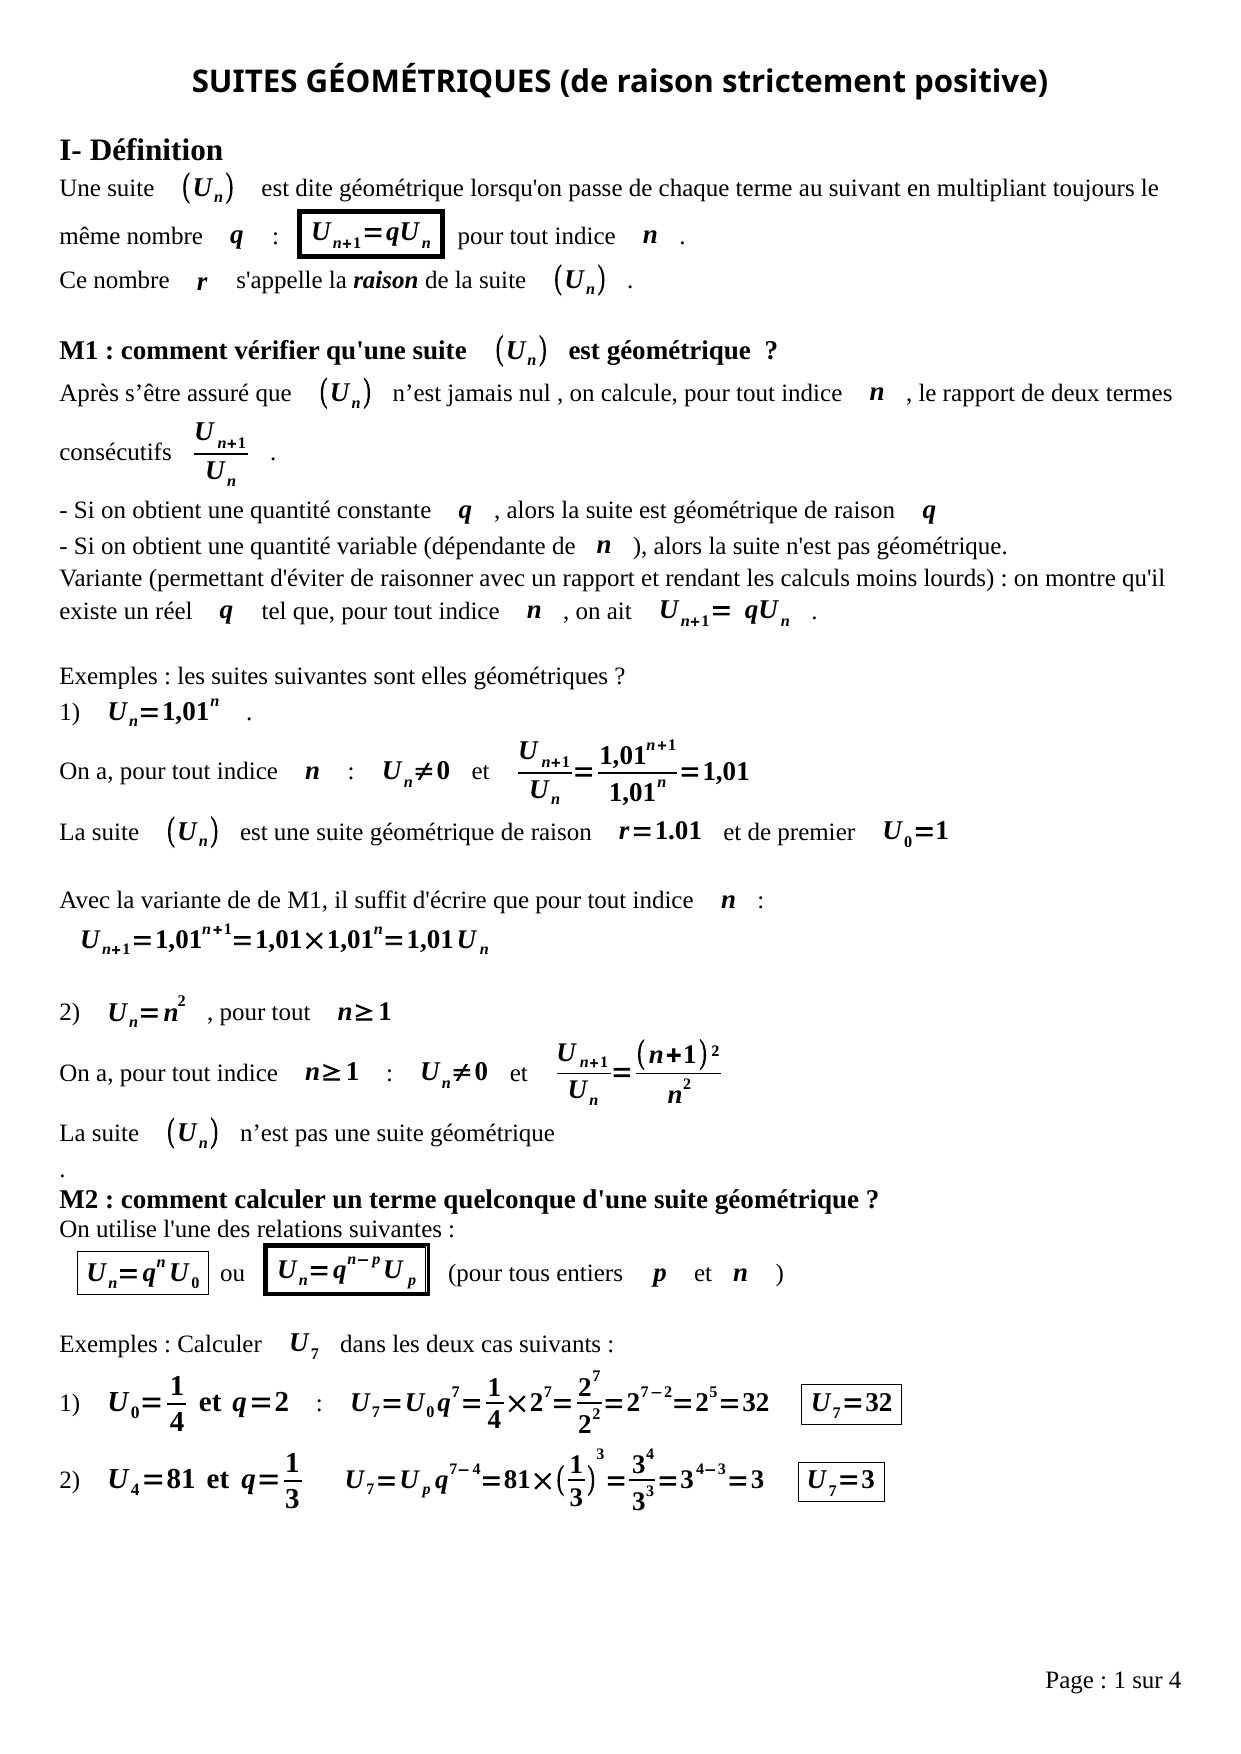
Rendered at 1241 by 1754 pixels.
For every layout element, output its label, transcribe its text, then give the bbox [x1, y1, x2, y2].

text On a, pour tout indice : et [59, 733, 1181, 811]
text 2) , pour tout [59, 990, 1181, 1034]
text On utilise l'une des relations suivantes : [59, 1214, 1181, 1243]
text Après s’être assuré que n’est jamais nul , on calcule, pour tout indice , le rapport de deux termes consécutifs. [59, 372, 1181, 492]
text - Si on obtient une quantité variable (dépendante de), alors la suite n'est pas géométrique. [59, 528, 1181, 563]
text Ce nombre s'appelle la raison de la suite . [59, 259, 1181, 301]
text I- Définition [59, 131, 1181, 167]
text Variante (permettant d'éviter de raisonner avec un rapport et rendant les calculs moins lourds) : on montre qu'il [59, 563, 1181, 592]
text - Si on obtient une quantité constante , alors la suite est géométrique de raison [59, 492, 1181, 528]
text ou (pour tous entiers et ) [268, 1248, 425, 1292]
text Avec la variante de de M1, il suffit d'écrire que pour tout indice : [59, 882, 1181, 961]
text On a, pour tout indice : et [59, 1034, 1181, 1112]
text M1 : comment vérifier qu'une suite est géométrique ? [59, 330, 1181, 372]
text La suite est une suite géométrique de raison et de premier [59, 811, 1181, 853]
text 1) . [59, 689, 1181, 733]
text La suite n’est pas une suite géométrique [59, 1112, 1181, 1154]
text 2) [59, 1442, 1181, 1519]
text existe un réel tel que, pour tout indice , on ait . [59, 592, 1181, 632]
text M2 : comment calculer un terme quelconque d'une suite géométrique ? [59, 1183, 1181, 1214]
text ou (pour tous entiers et ) [59, 1243, 263, 1296]
text Une suite est dite géométrique lorsqu'on passe de chaque terme au suivant en multipliant toujours le même nombre : pour tout indice . [59, 167, 1181, 259]
text . [59, 1154, 1181, 1183]
text ou (pour tous entiers et ) [430, 1243, 1181, 1296]
text 1) : [59, 1365, 1181, 1442]
text Exemples : Calculer dans les deux cas suivants : [59, 1325, 1181, 1365]
text Exemples : les suites suivantes sont elles géométriques ? [59, 661, 1181, 689]
